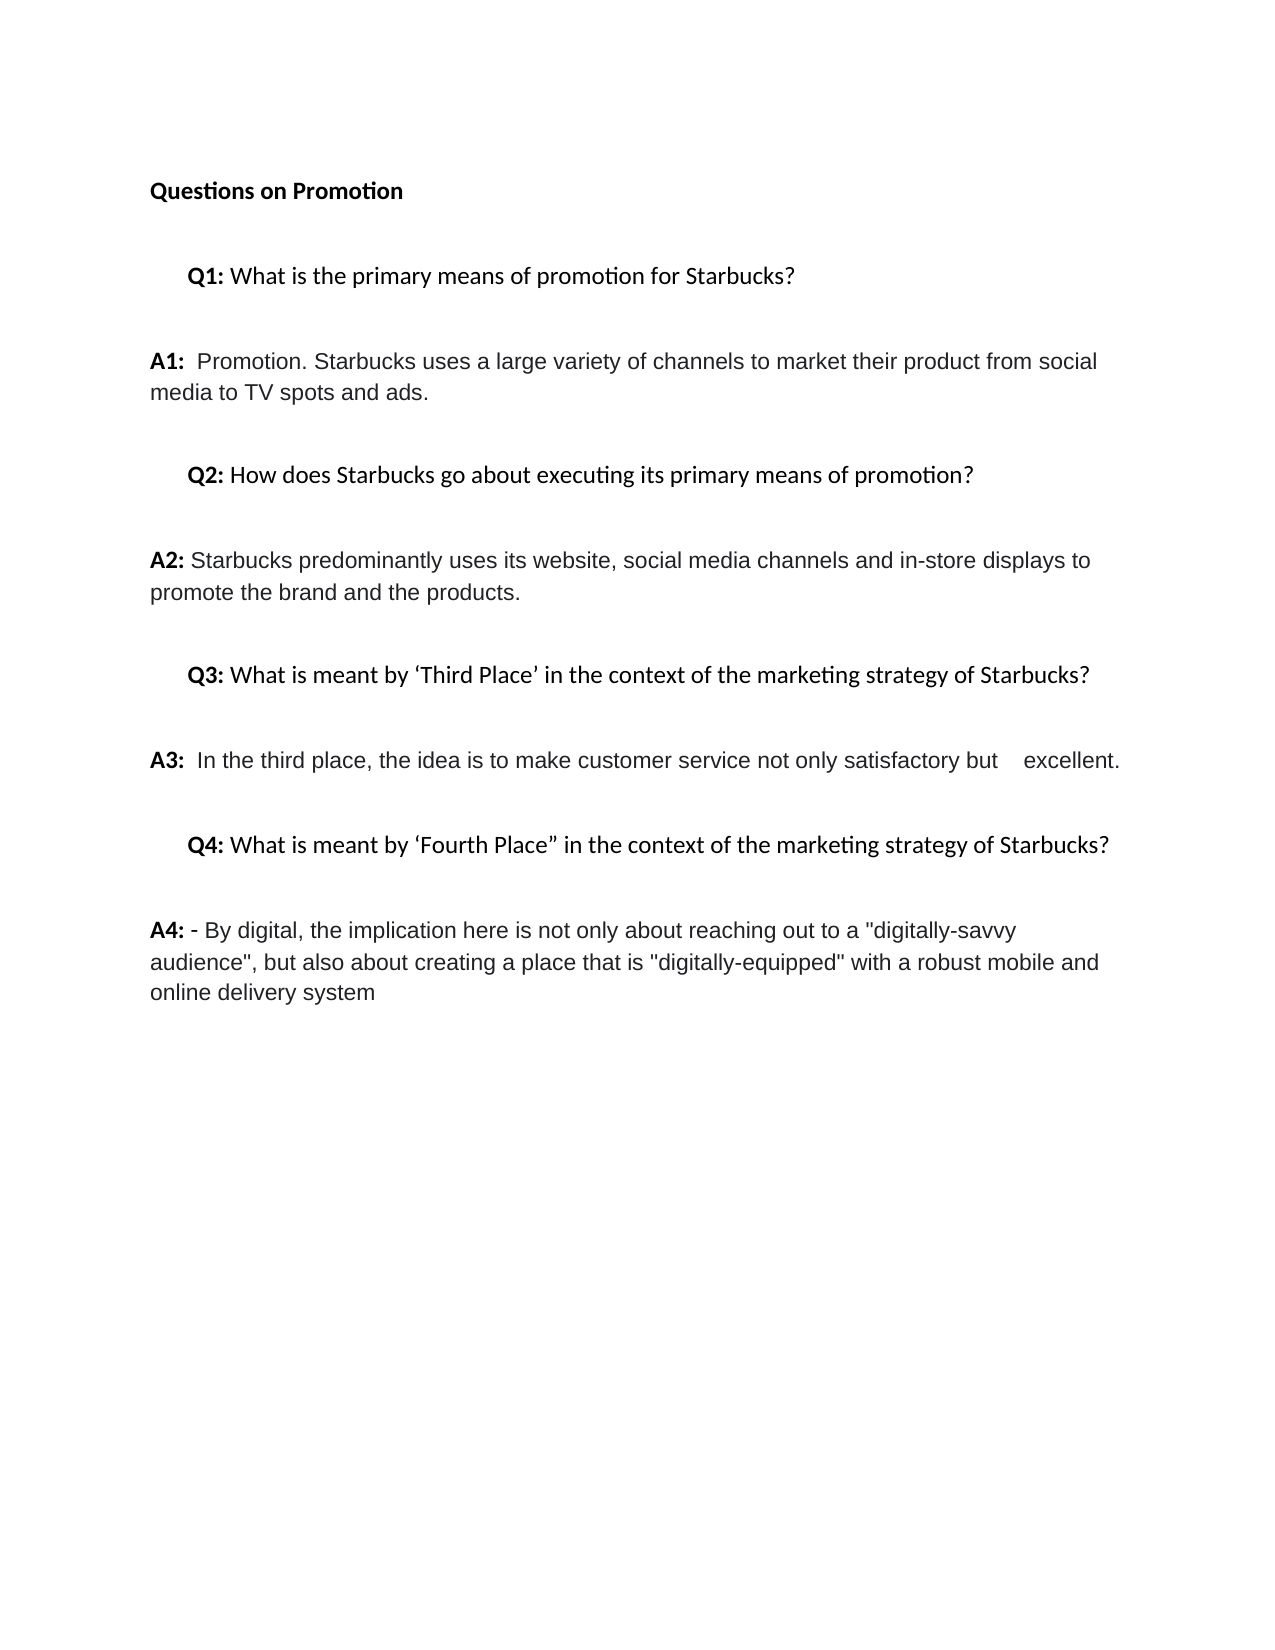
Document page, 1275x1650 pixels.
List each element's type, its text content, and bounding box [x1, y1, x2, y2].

text Q4: What is meant by ‘Fourth Place” in the context of the marketing strategy of Starbucks? [187, 829, 1125, 860]
text Questions on Promotion [150, 175, 1125, 206]
text A1: Promotion. Starbucks uses a large variety of channels to market their product from social media to TV spots and ads. [150, 345, 1125, 406]
text A2: Starbucks predominantly uses its website, social media channels and in-store displays to promote the brand and the products. [150, 544, 1125, 605]
text A3: In the third place, the idea is to make customer service not only satisfactory but excellent. [150, 744, 1125, 775]
text Q1: What is the primary means of promotion for Starbucks? [187, 260, 1125, 291]
text A4: - By digital, the implication here is not only about reaching out to a "digitally-savvy audience", but also about creating a place that is "digitally-equipped" with a robust mobile and online delivery system [150, 914, 1125, 1005]
text Q2: How does Starbucks go about executing its primary means of promotion? [187, 459, 1125, 490]
text Q3: What is meant by ‘Third Place’ in the context of the marketing strategy of Starbucks? [187, 659, 1125, 690]
